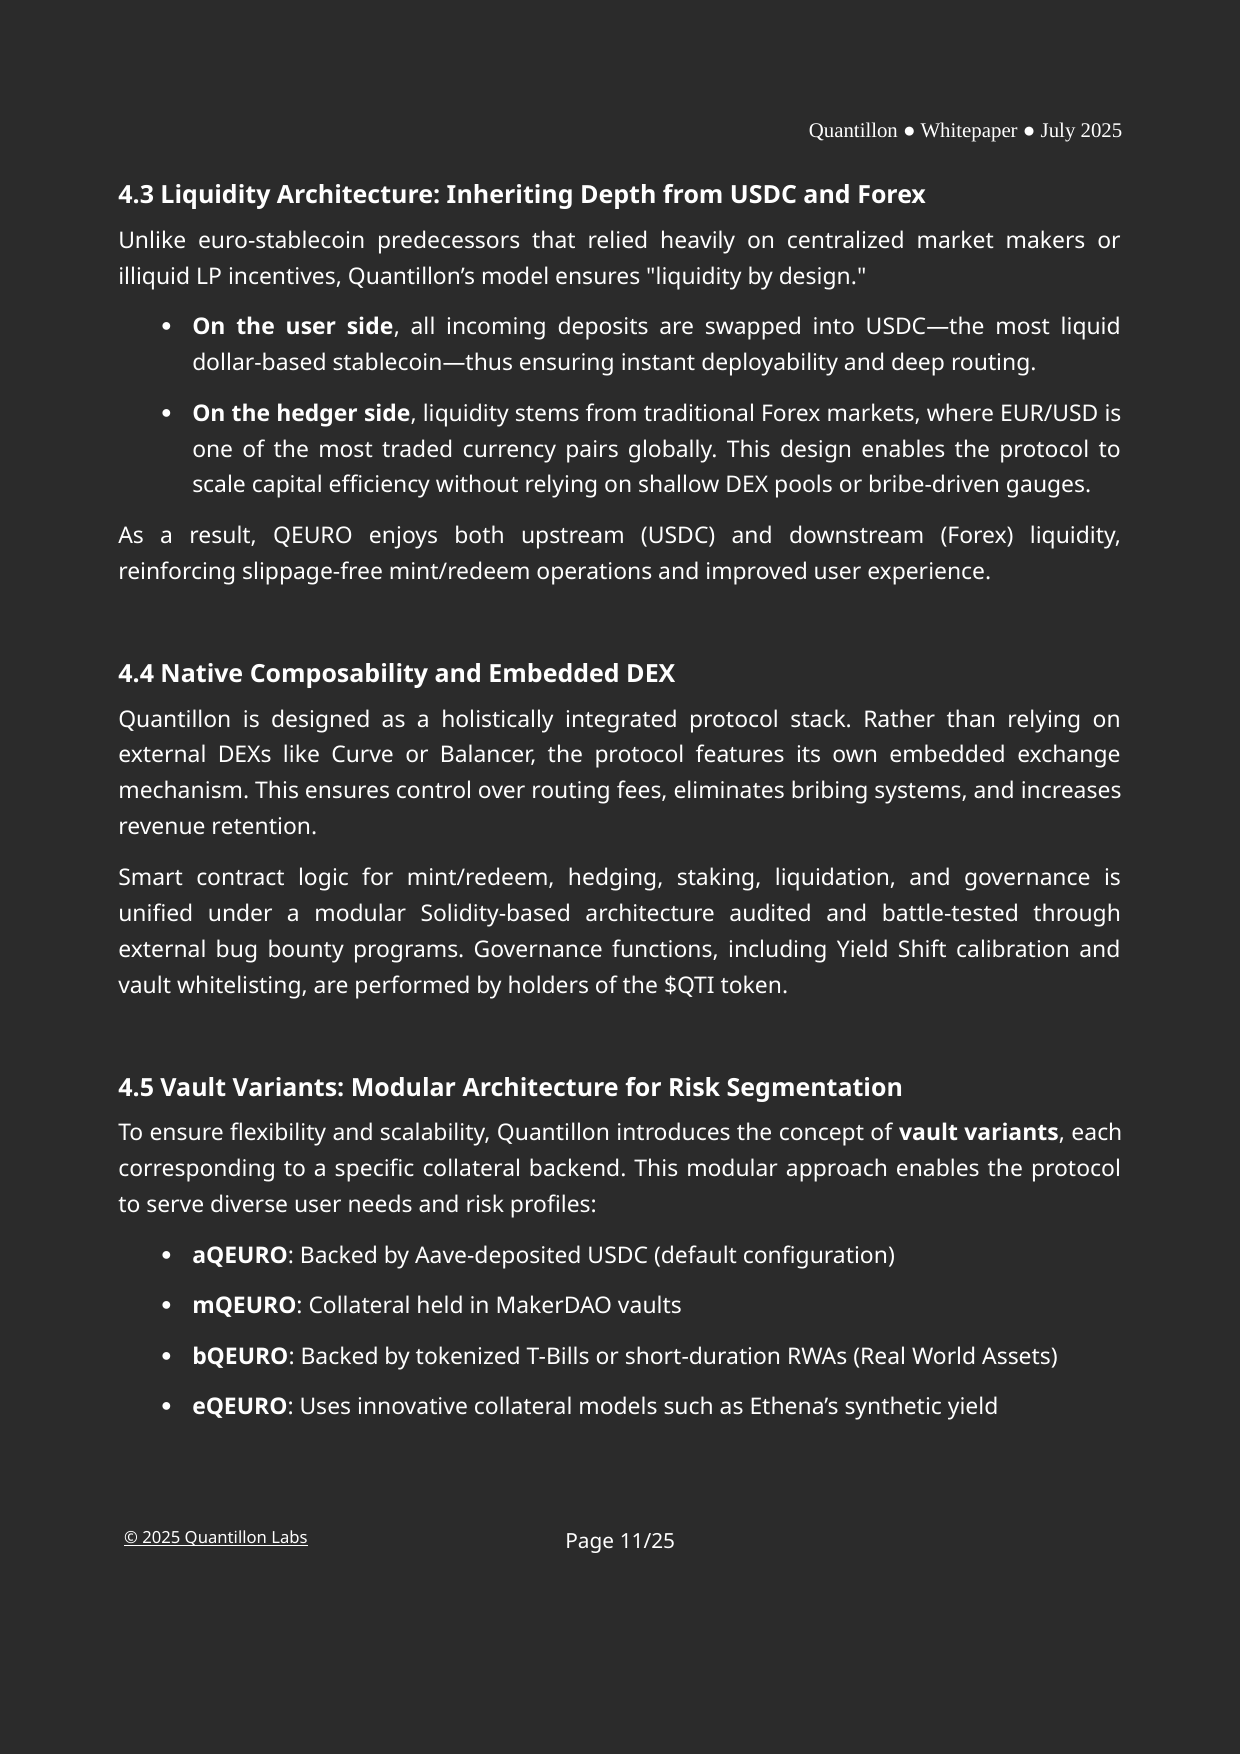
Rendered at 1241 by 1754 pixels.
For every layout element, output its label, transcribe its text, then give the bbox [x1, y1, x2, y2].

text Quantillon is designed as a holistically integrated protocol stack. Rather than relying on external DEXs like Curve or Balancer, the protocol features its own embedded exchange mechanism. This ensures control over routing fees, eliminates bribing systems, and increases revenue retention. [118, 702, 1122, 842]
list On the user side, all incoming deposits are swapped into USDC—the most liquid dollar-based stablecoin—thus ensuring instant deployability and deep routing. [162, 310, 1122, 377]
text Unlike euro-stablecoin predecessors that relied heavily on centralized market makers or illiquid LP incentives, Quantillon’s model ensures "liquidity by design." [118, 224, 1122, 291]
text To ensure flexibility and scalability, Quantillon introduces the concept of vault variants, each corresponding to a specific collateral backend. This modular approach enables the protocol to serve diverse user needs and risk profiles: [118, 1116, 1122, 1219]
list bQEURO: Backed by tokenized T-Bills or short-duration RWAs (Real World Assets) [162, 1340, 1122, 1371]
list mQEURO: Collateral held in MakerDAO vaults [162, 1289, 1122, 1320]
text As a result, QEURO enjoys both upstream (USDC) and downstream (Forex) liquidity, reinforcing slippage-free mint/redeem operations and improved user experience. [118, 519, 1122, 586]
subtitle 4.5 Vault Variants: Modular Architecture for Risk Segmentation [118, 1070, 1122, 1104]
list On the hedger side, liquidity stems from traditional Forex markets, where EUR/USD is one of the most traded currency pairs globally. This design enables the protocol to scale capital efficiency without relying on shallow DEX pools or bribe-driven gauges. [162, 397, 1122, 500]
text Smart contract logic for mint/redeem, hedging, staking, liquidation, and governance is unified under a modular Solidity-based architecture audited and battle-tested through external bug bounty programs. Governance functions, including Yield Shift calibration and vault whitelisting, are performed by holders of the $QTI token. [118, 861, 1122, 1000]
list aQEURO: Backed by Aave-deposited USDC (default configuration) [162, 1239, 1122, 1270]
list eQEURO: Uses innovative collateral models such as Ethena’s synthetic yield [162, 1390, 1122, 1421]
subtitle 4.4 Native Composability and Embedded DEX [118, 656, 1122, 690]
subtitle 4.3 Liquidity Architecture: Inheriting Depth from USDC and Forex [118, 177, 1122, 211]
